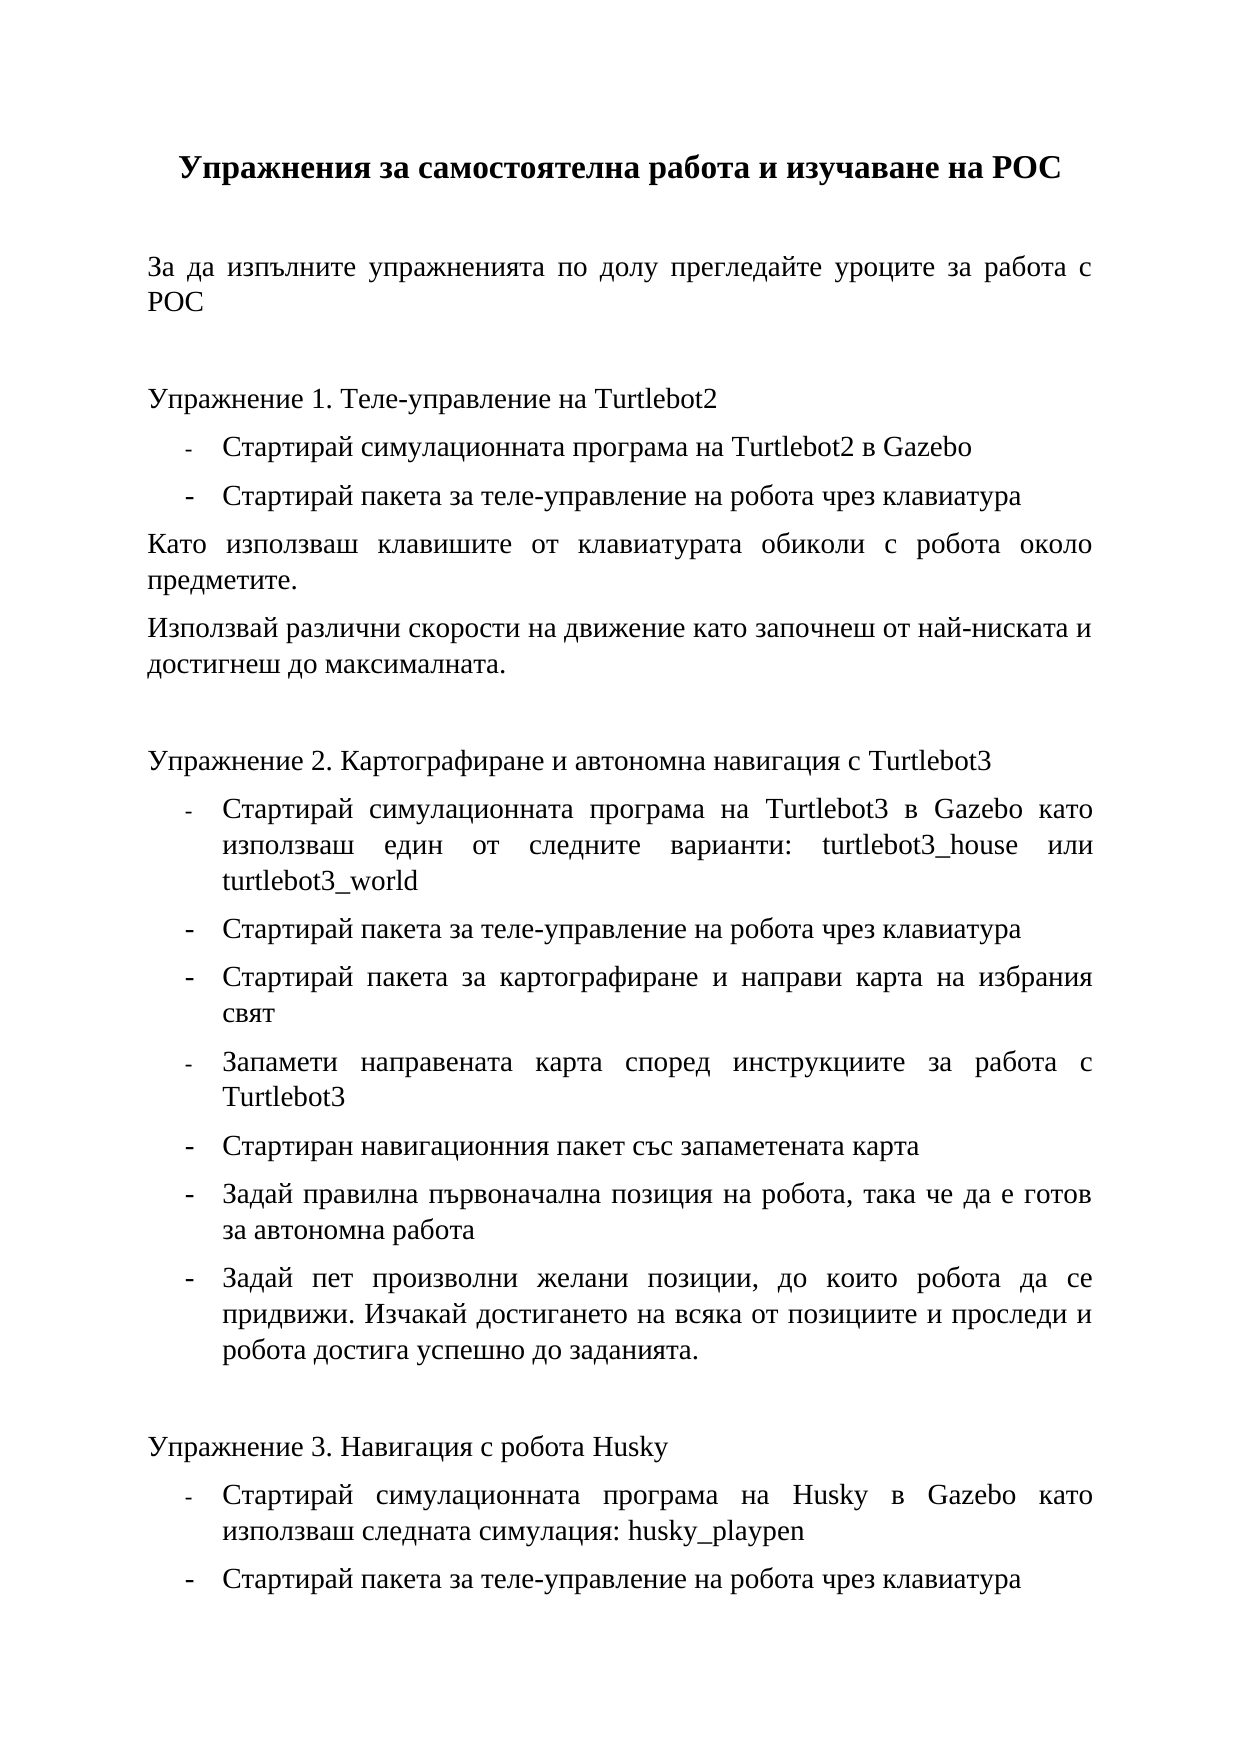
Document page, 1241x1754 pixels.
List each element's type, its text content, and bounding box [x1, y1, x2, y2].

list Стартирай симулационната програма на Husky в Gazebo като използваш следната симулация: husky_playpen [184, 1477, 1093, 1546]
list Задай правилна първоначална позиция на робота, така че да е готов за автономна работа [184, 1176, 1093, 1246]
text Упражнение 3. Навигация с робота Husky [147, 1429, 1093, 1462]
list Задай пет произволни желани позиции, до които робота да се придвижи. Изчакай достигането на всяка от позициите и проследи и робота достига успешно до заданията. [184, 1260, 1093, 1366]
list Стартирай пакета за картографиране и направи карта на избрания свят [184, 959, 1093, 1029]
list Стартирай симулационната програма на Turtlebot3 в Gazebo като използваш един от следните варианти: turtlebot3_house или turtlebot3_world [184, 791, 1093, 896]
list Стартирай пакета за теле-управление на робота чрез клавиатура [184, 478, 1093, 511]
text Упражнение 1. Теле-управление на Turtlebot2 [147, 381, 1093, 415]
list Стартирай пакета за теле-управление на робота чрез клавиатура [184, 1561, 1093, 1595]
list Стартиран навигационния пакет със запаметената карта [184, 1128, 1093, 1161]
text Упражнения за самостоятелна работа и изучаване на РОС [147, 147, 1093, 185]
text Като използваш клавишите от клавиатурата обиколи с робота около предметите. [147, 526, 1093, 596]
text Упражнение 2. Картографиране и автономна навигация с Turtlebot3 [147, 743, 1093, 776]
list Запамети направената карта според инструкциите за работа с Turtlebot3 [184, 1044, 1093, 1113]
list Стартирай симулационната програма на Turtlebot2 в Gazebo [184, 429, 1093, 463]
text За да изпълните упражненията по долу прегледайте уроците за работа с РОС [147, 249, 1093, 318]
text Използвай различни скорости на движение като започнеш от най-ниската и достигнеш до максималната. [147, 610, 1093, 680]
list Стартирай пакета за теле-управление на робота чрез клавиатура [184, 911, 1093, 945]
